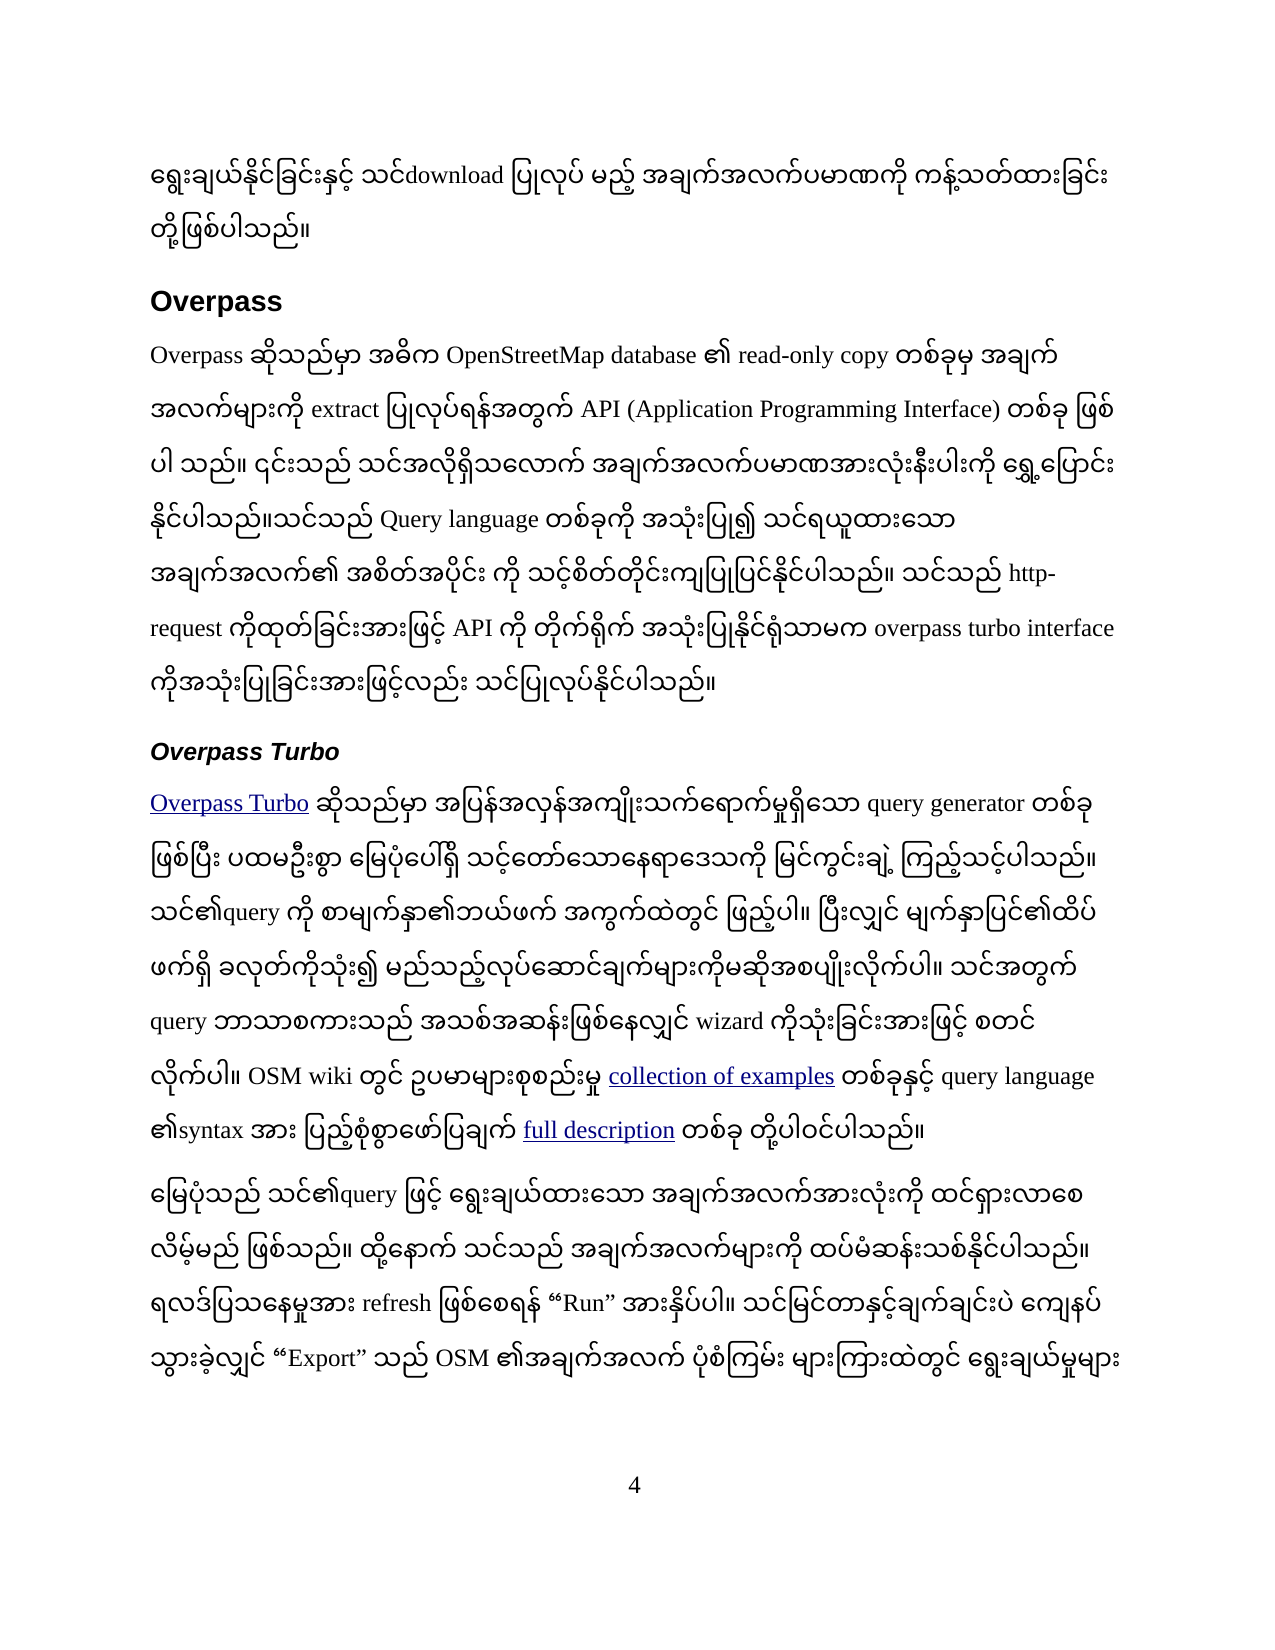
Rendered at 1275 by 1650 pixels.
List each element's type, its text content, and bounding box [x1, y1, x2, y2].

text Overpass Turbo ဆိုသည်မှာ အပြန်အလှန်အကျိုးသက်ရောက်မှုရှိသော query generator တစ်ခုဖြစ်ပြီး ပထမဦးစွာ မြေပုံပေါ်ရှိ သင့်တော်သောနေရာဒေသကို မြင်ကွင်းချဲ့ ကြည့်သင့်ပါသည်။ သင်၏query ကို စာမျက်နှာ၏ဘယ်ဖက် အကွက်ထဲတွင် ဖြည့်ပါ။ ပြီးလျှင် မျက်နှာပြင်၏ထိပ်ဖက်ရှိ ခလုတ်ကိုသုံး၍ မည်သည့်လုပ်ဆောင်ချက်များကိုမဆိုအစပျိုးလိုက်ပါ။ သင်အတွက် query ဘာသာစကားသည် အသစ်အဆန်းဖြစ်နေလျှင် wizard ကိုသုံးခြင်းအားဖြင့် စတင်လိုက်ပါ။ OSM wiki တွင် ဥပမာများစုစည်းမှု collection of examples တစ်ခုနှင့် query language ၏syntax အား ပြည့်စုံစွာဖော်ပြချက် full description တစ်ခု တို့ပါဝင်ပါသည်။ [150, 778, 1125, 1160]
subtitle Overpass [150, 284, 1125, 318]
subtitle Overpass Turbo [150, 737, 1125, 766]
text ရွေးချယ်နိုင်ခြင်းနှင့် သင်download ပြုလုပ် မည့် အချက်အလက်ပမာဏကို ကန့်သတ်ထားခြင်း တို့ဖြစ်ပါသည်။ [150, 150, 1125, 259]
text Overpass ဆိုသည်မှာ အဓိက OpenStreetMap database ၏ read-only copy တစ်ခုမှ အချက် အလက်များကို extract ပြုလုပ်ရန်အတွက် API (Application Programming Interface) တစ်ခု ဖြစ်ပါ သည်။ ၎င်းသည် သင်အလိုရှိသလောက် အချက်အလက်ပမာဏအားလုံးနီးပါးကို ရွှေ့ပြောင်းနိုင်ပါသည်။သင်သည် Query language တစ်ခုကို အသုံးပြု၍ သင်ရယူထားသော အချက်အလက်၏ အစိတ်အပိုင်း ကို သင့်စိတ်တိုင်းကျပြုပြင်နိုင်ပါသည်။ သင်သည် http-request ကိုထုတ်ခြင်းအားဖြင့် API ကို တိုက်ရိုက် အသုံးပြုနိုင်ရုံသာမက overpass turbo interface ကိုအသုံးပြုခြင်းအားဖြင့်လည်း သင်ပြုလုပ်နိုင်ပါသည်။ [150, 330, 1125, 712]
text မြေပုံသည် သင်၏query ဖြင့် ရွေးချယ်ထားသော အချက်အလက်အားလုံးကို ထင်ရှားလာစေလိမ့်မည် ဖြစ်သည်။ ထို့နောက် သင်သည် အချက်အလက်များကို ထပ်မံဆန်းသစ်နိုင်ပါသည်။ ရလဒ်ပြသနေမှုအား refresh ဖြစ်စေရန် “Run” အားနှိပ်ပါ။ သင်မြင်တာနှင့်ချက်ချင်းပဲ ကျေနပ်သွားခဲ့လျှင် “Export” သည် OSM ၏အချက်အလက် ပုံစံကြမ်း များကြားထဲတွင် ရွေးချယ်မှုများ [150, 1169, 1125, 1388]
